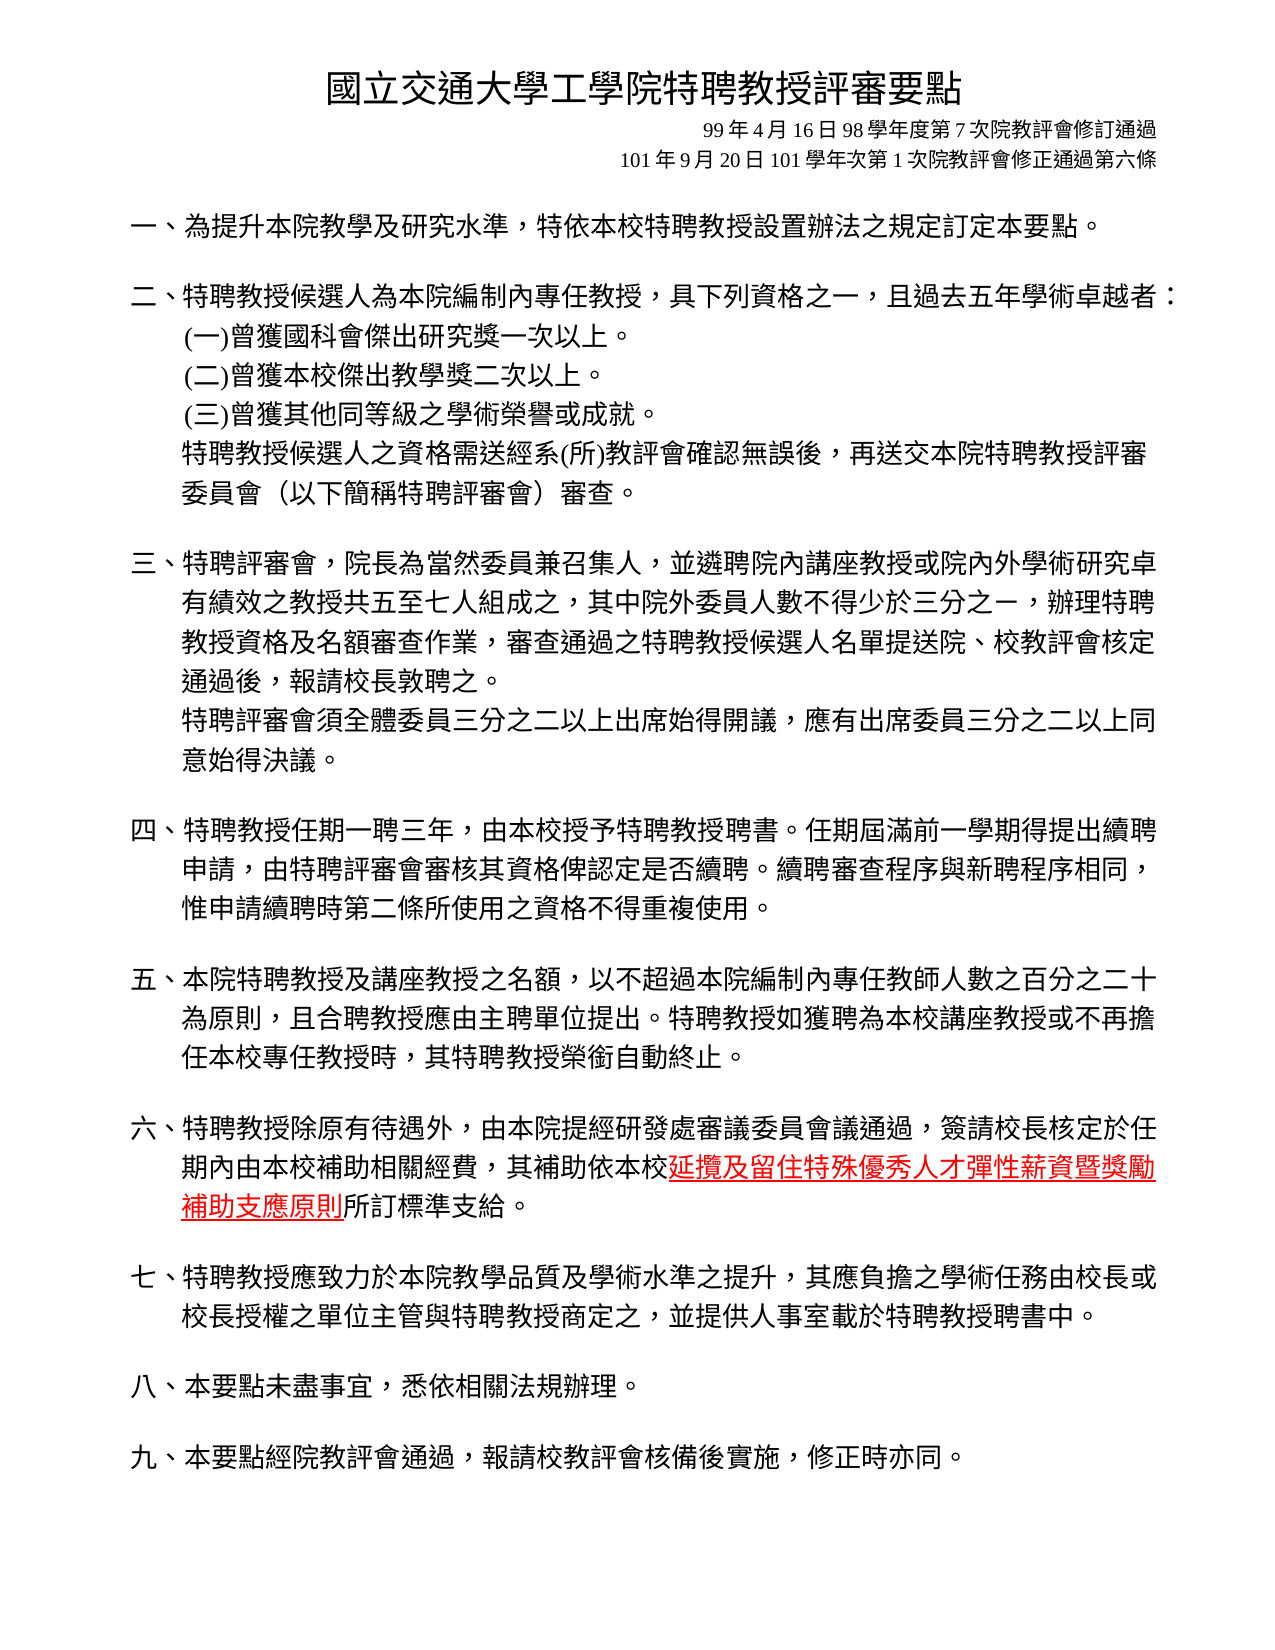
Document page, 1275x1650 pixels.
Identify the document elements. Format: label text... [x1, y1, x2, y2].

text 特聘教授候選人之資格需送經系(所)教評會確認無誤後，再送交本院特聘教授評審委員會（以下簡稱特聘評審會）審查。 [181, 432, 1157, 511]
text (三)曾獲其他同等級之學術榮譽或成就。 [184, 393, 1157, 432]
text 七、特聘教授應致力於本院教學品質及學術水準之提升，其應負擔之學術任務由校長或校長授權之單位主管與特聘教授商定之，並提供人事室載於特聘教授聘書中。 [130, 1256, 1157, 1334]
text 特聘評審會須全體委員三分之二以上出席始得開議，應有出席委員三分之二以上同意始得決議。 [181, 699, 1157, 778]
text 五、本院特聘教授及講座教授之名額，以不超過本院編制內專任教師人數之百分之二十為原則，且合聘教授應由主聘單位提出。特聘教授如獲聘為本校講座教授或不再擔任本校專任教授時，其特聘教授榮銜自動終止。 [130, 958, 1157, 1076]
text 九、本要點經院教評會通過，報請校教評會核備後實施，修正時亦同。 [130, 1436, 1157, 1475]
text (二)曾獲本校傑出教學獎二次以上。 [184, 354, 1157, 393]
text 101年9月20日101學年次第1次院教評會修正通過第六條 [130, 143, 1157, 174]
text 四、特聘教授任期一聘三年，由本校授予特聘教授聘書。任期屆滿前一學期得提出續聘申請，由特聘評審會審核其資格俾認定是否續聘。續聘審查程序與新聘程序相同，惟申請續聘時第二條所使用之資格不得重複使用。 [130, 809, 1157, 927]
text 國立交通大學工學院特聘教授評審要點 [130, 59, 1157, 113]
text 六、特聘教授除原有待遇外，由本院提經研發處審議委員會議通過，簽請校長核定於任期內由本校補助相關經費，其補助依本校延攬及留住特殊優秀人才彈性薪資暨獎勵補助支應原則所訂標準支給。 [130, 1107, 1157, 1224]
text 二、特聘教授候選人為本院編制內專任教授，具下列資格之一，且過去五年學術卓越者： [130, 275, 1157, 314]
text (一)曾獲國科會傑出研究獎一次以上。 [184, 314, 1157, 354]
text 一、為提升本院教學及研究水準，特依本校特聘教授設置辦法之規定訂定本要點。 [130, 205, 1157, 244]
text 三、特聘評審會，院長為當然委員兼召集人，並遴聘院內講座教授或院內外學術研究卓有績效之教授共五至七人組成之，其中院外委員人數不得少於三分之ㄧ，辦理特聘教授資格及名額審查作業，審查通過之特聘教授候選人名單提送院、校教評會核定通過後，報請校長敦聘之。 [130, 542, 1157, 699]
text 八、本要點未盡事宜，悉依相關法規辦理。 [130, 1365, 1157, 1405]
text 99年4月16日98學年度第7次院教評會修訂通過 [130, 113, 1157, 143]
